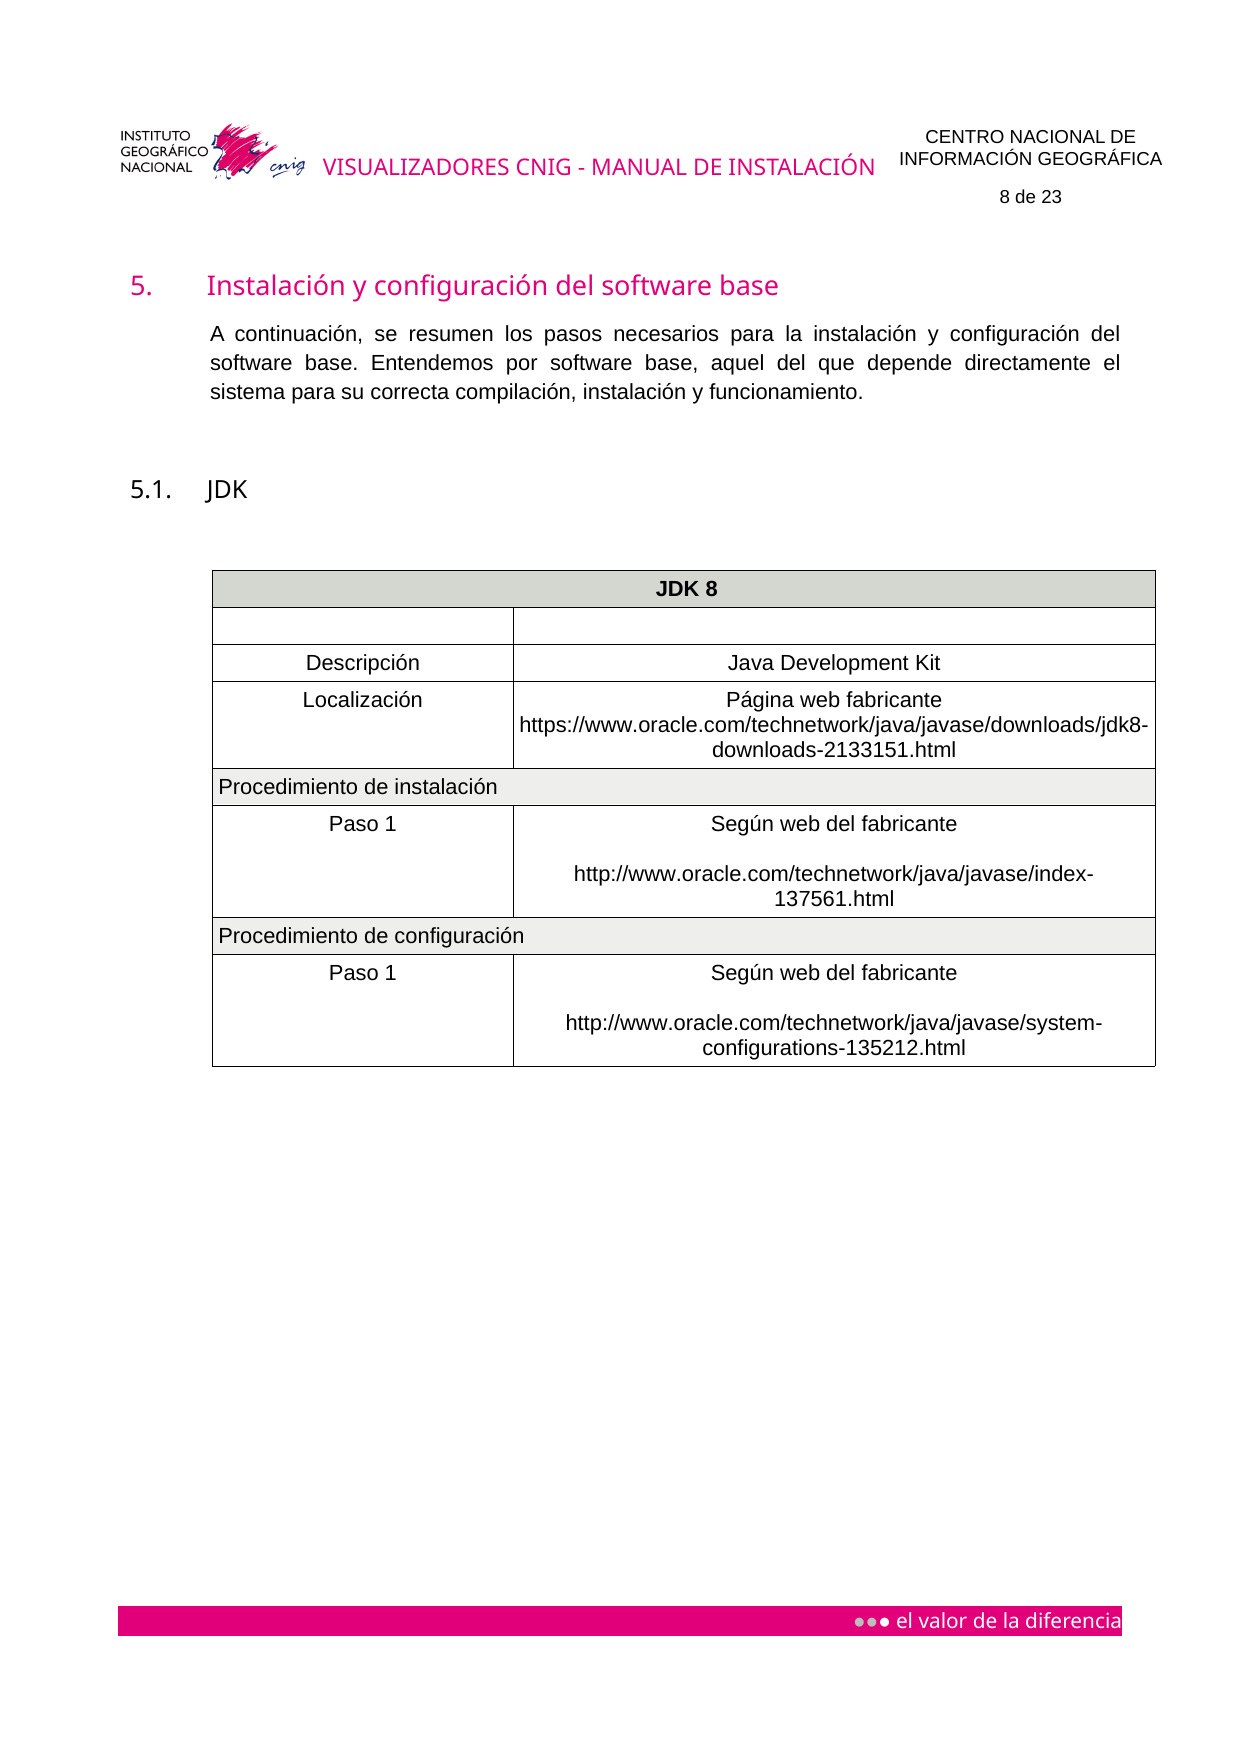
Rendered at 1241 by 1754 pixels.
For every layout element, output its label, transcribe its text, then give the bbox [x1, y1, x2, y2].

table_cell Java Development Kit [514, 645, 1155, 681]
table_cell Según web del fabricante http://www.oracle.com/technetwork/java/javase/system-configurations-135212.html [514, 955, 1155, 1066]
table_cell [213, 608, 513, 644]
table_cell [514, 608, 1155, 644]
table_cell Procedimiento de instalación [213, 769, 1155, 804]
picture [118, 118, 307, 183]
subtitle Instalación y configuración del software base [130, 266, 1122, 303]
table_cell Paso 1 [213, 806, 513, 917]
table_header JDK 8 [213, 571, 1155, 607]
subtitle JDK [130, 472, 1122, 506]
table_cell Descripción [213, 645, 513, 681]
text A continuación, se resumen los pasos necesarios para la instalación y configuración del software base. Entendemos por software base, aquel del que depende directamente el sistema para su correcta compilación, instalación y funcionamiento. [210, 321, 1122, 404]
table_cell Localización [213, 682, 513, 768]
table_cell Según web del fabricante http://www.oracle.com/technetwork/java/javase/index-137561.html [514, 806, 1155, 917]
table_cell Página web fabricante https://www.oracle.com/technetwork/java/javase/downloads/jdk8-downloads-2133151.html [514, 682, 1155, 768]
table_cell Procedimiento de configuración [213, 918, 1155, 954]
table_cell Paso 1 [213, 955, 513, 1066]
